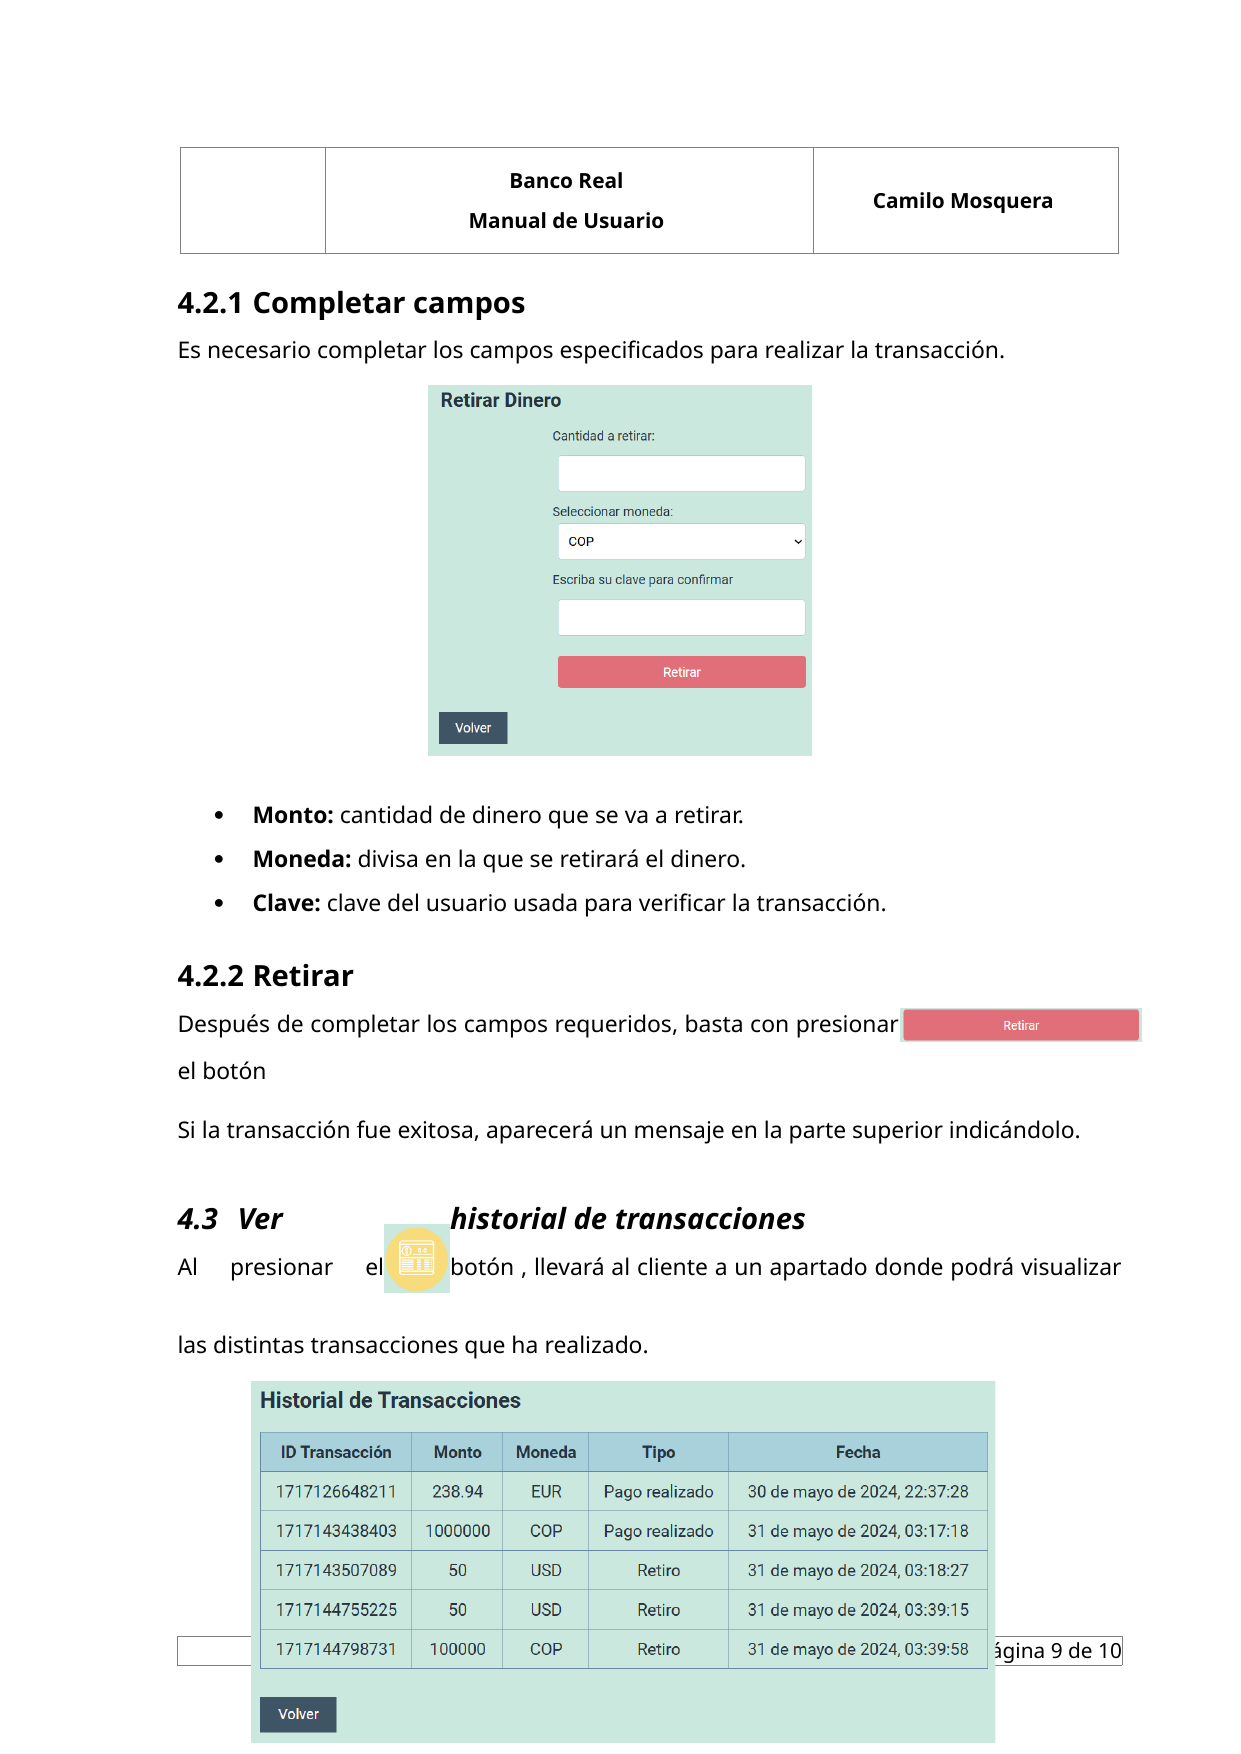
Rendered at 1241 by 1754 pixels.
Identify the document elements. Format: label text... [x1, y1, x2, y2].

list Monto: cantidad de dinero que se va a retirar. [215, 799, 1122, 831]
subtitle Retirar [177, 956, 1122, 995]
subtitle Ver historial de transacciones [177, 1198, 1122, 1238]
list Clave: clave del usuario usada para verificar la transacción. [215, 887, 1122, 918]
text Si la transacción fue exitosa, aparecerá un mensaje en la parte superior indicándolo. [177, 1114, 1122, 1145]
text Al presionar el botón , llevará al cliente a un apartado donde podrá visualizar las distintas transacciones que ha realizado. [177, 1251, 1122, 1360]
text Es necesario completar los campos especificados para realizar la transacción. [177, 334, 1122, 365]
list Moneda: divisa en la que se retirará el dinero. [215, 843, 1122, 874]
subtitle Completar campos [177, 282, 1122, 322]
text Después de completar los campos requeridos, basta con presionar el botón [177, 1008, 1122, 1086]
